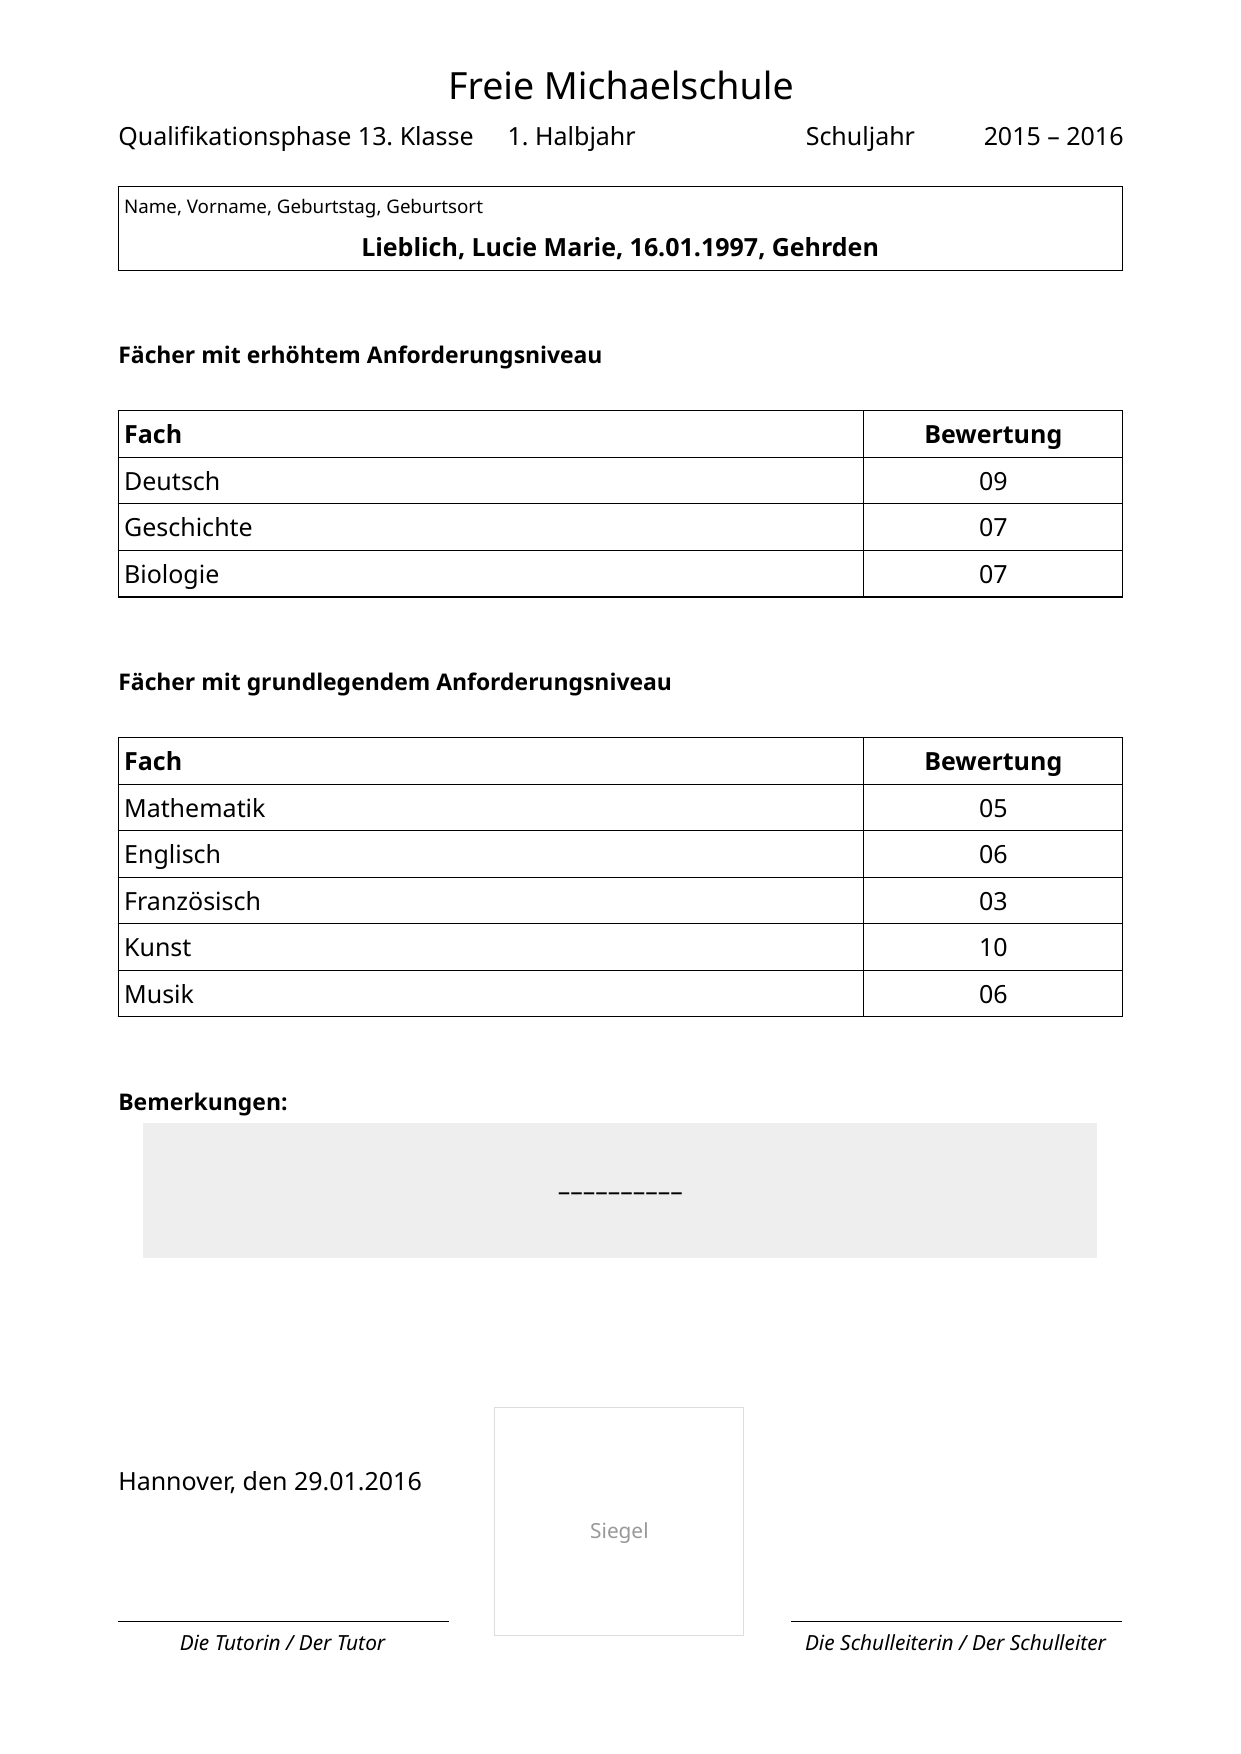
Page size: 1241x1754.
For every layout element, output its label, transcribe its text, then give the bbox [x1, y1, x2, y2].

table_header Fach [119, 738, 863, 783]
table_cell 06 [864, 831, 1122, 877]
text [744, 1463, 1122, 1497]
table_cell Die Tutorin / Der Tutor [118, 1622, 449, 1656]
table_cell 05 [864, 785, 1122, 830]
table_cell 03 [864, 878, 1122, 923]
table_cell Kunst [119, 924, 863, 970]
table_cell [473, 1621, 768, 1656]
text Hannover, den 29.01.2016 [118, 1463, 494, 1497]
table_cell Lieblich, Lucie Marie, 16.01.1997, Gehrden [119, 224, 1122, 270]
table_header [744, 1497, 768, 1621]
table_cell 09 [864, 458, 1122, 503]
text –––––––––– [558, 1173, 683, 1207]
table_cell Schuljahr [768, 118, 915, 152]
table_cell Mathematik [119, 785, 863, 830]
text Fächer mit erhöhtem Anforderungsniveau [118, 339, 1122, 370]
table_header Bewertung [864, 738, 1122, 783]
text Fächer mit grundlegendem Anforderungsniveau [118, 666, 1122, 697]
table_cell Deutsch [119, 458, 863, 503]
table_header [791, 1497, 1122, 1621]
table_cell 07 [864, 551, 1122, 596]
table_header [473, 1497, 494, 1621]
table_cell Die Schulleiterin / Der Schulleiter [791, 1622, 1122, 1656]
table_cell 2015 – 2016 [915, 118, 1123, 152]
table_header Bewertung [864, 411, 1122, 457]
table_cell Musik [119, 971, 863, 1016]
table_cell Biologie [119, 551, 863, 596]
table_cell 1. Halbjahr [508, 118, 767, 152]
text Bemerkungen: [118, 1085, 1122, 1117]
table_cell 07 [864, 504, 1122, 550]
table_cell Französisch [119, 878, 863, 923]
table_cell Englisch [119, 831, 863, 877]
table_cell Qualifikationsphase 13. Klasse [118, 118, 507, 152]
text Siegel [498, 1516, 740, 1544]
table_header Freie Michaelschule [118, 59, 1123, 118]
table_cell [449, 1621, 472, 1656]
table_cell 10 [864, 924, 1122, 970]
table_header [118, 1497, 449, 1621]
table_cell [768, 1621, 791, 1656]
table_header Fach [119, 411, 863, 457]
table_cell Geschichte [119, 504, 863, 550]
table_header Name, Vorname, Geburtstag, Geburtsort [119, 187, 1122, 224]
table_header [449, 1497, 472, 1621]
table_cell 06 [864, 971, 1122, 1016]
table_header [768, 1497, 791, 1621]
